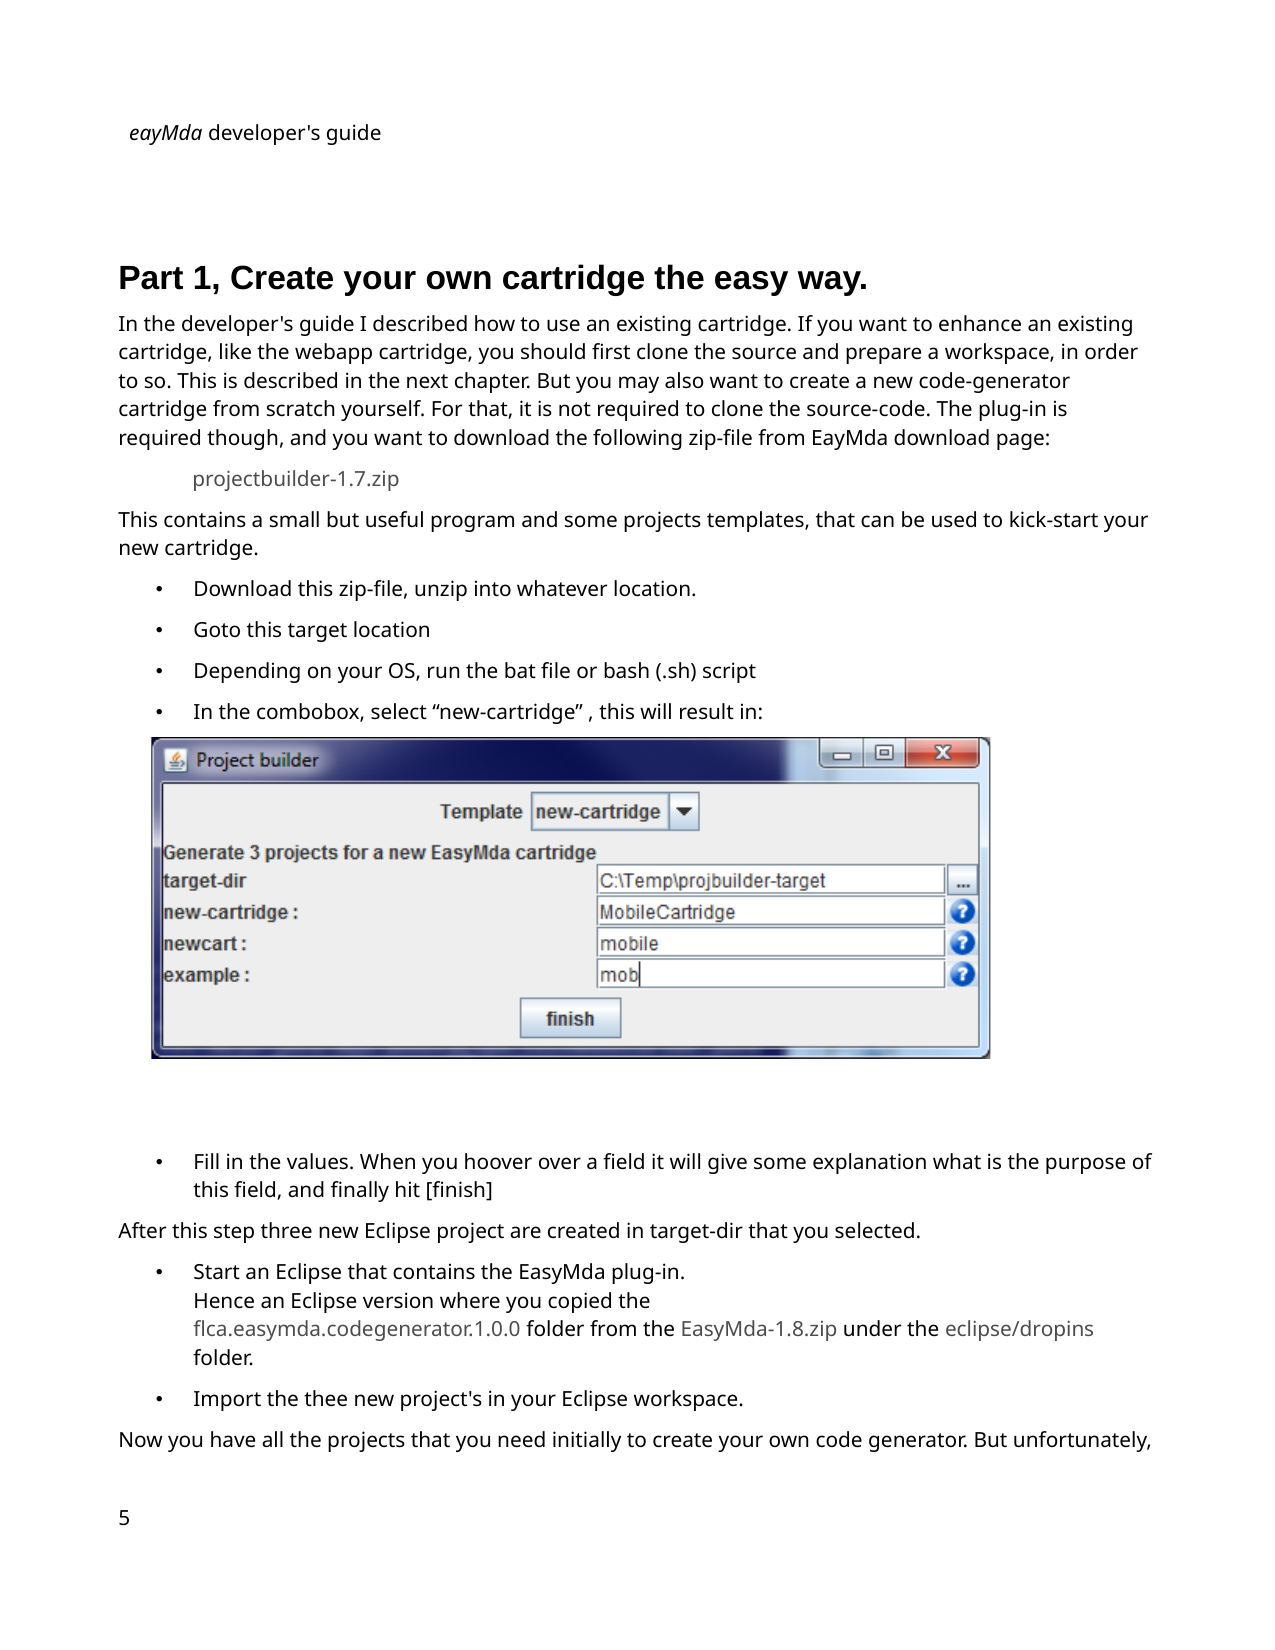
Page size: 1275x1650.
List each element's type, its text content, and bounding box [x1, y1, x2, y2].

list Depending on your OS, run the bat file or bash (.sh) script [156, 656, 1157, 684]
text projectbuilder-1.7.zip [118, 464, 1157, 492]
list In the combobox, select “new-cartridge” , this will result in: [156, 697, 1157, 725]
text In the developer's guide I described how to use an existing cartridge. If you want to enhance an existing cartridge, like the webapp cartridge, you should first clone the source and prepare a workspace, in order to so. This is described in the next chapter. But you may also want to create a new code-generator cartridge from scratch yourself. For that, it is not required to clone the source-code. The plug-in is required though, and you want to download the following zip-file from EayMda download page: [118, 309, 1157, 451]
list Fill in the values. When you hoover over a field it will give some explanation what is the purpose of this field, and finally hit [finish] [156, 1147, 1157, 1204]
picture [151, 737, 991, 1059]
text Now you have all the projects that you need initially to create your own code generator. But unfortunately, [118, 1425, 1157, 1453]
list Download this zip-file, unzip into whatever location. [156, 574, 1157, 602]
list Start an Eclipse that contains the EasyMda plug-in. Hence an Eclipse version where you copied the flca.easymda.codegenerator.1.0.0 folder from the EasyMda-1.8.zip under the eclipse/dropins folder. [156, 1257, 1157, 1371]
list Goto this target location [156, 615, 1157, 643]
text This contains a small but useful program and some projects templates, that can be used to kick-start your new cartridge. [118, 505, 1157, 562]
list Import the thee new project's in your Eclipse workspace. [156, 1384, 1157, 1412]
text After this step three new Eclipse project are created in target-dir that you selected. [118, 1217, 1157, 1245]
subtitle Part 1, Create your own cartridge the easy way. [118, 258, 1157, 297]
